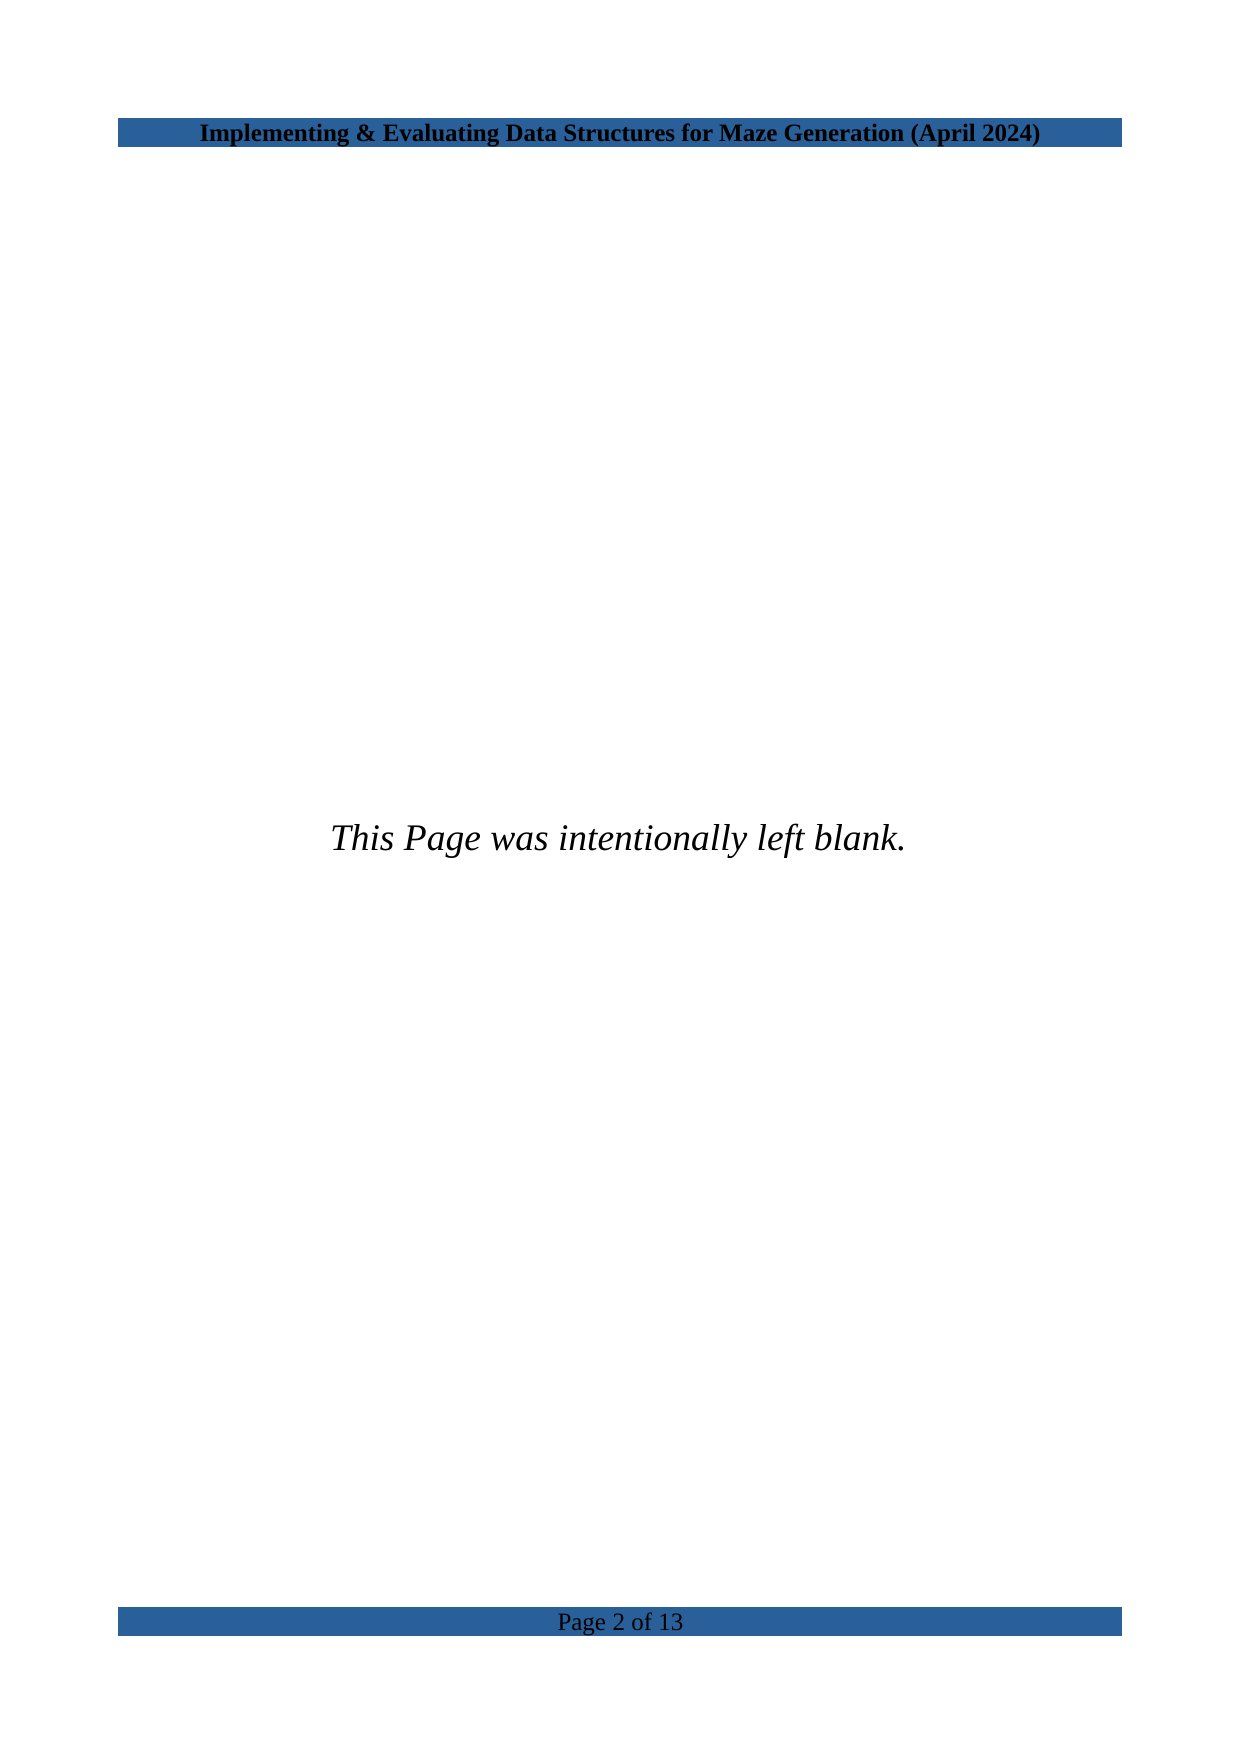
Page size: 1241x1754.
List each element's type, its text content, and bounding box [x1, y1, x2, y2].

text This Page was intentionally left blank. [118, 816, 1122, 859]
